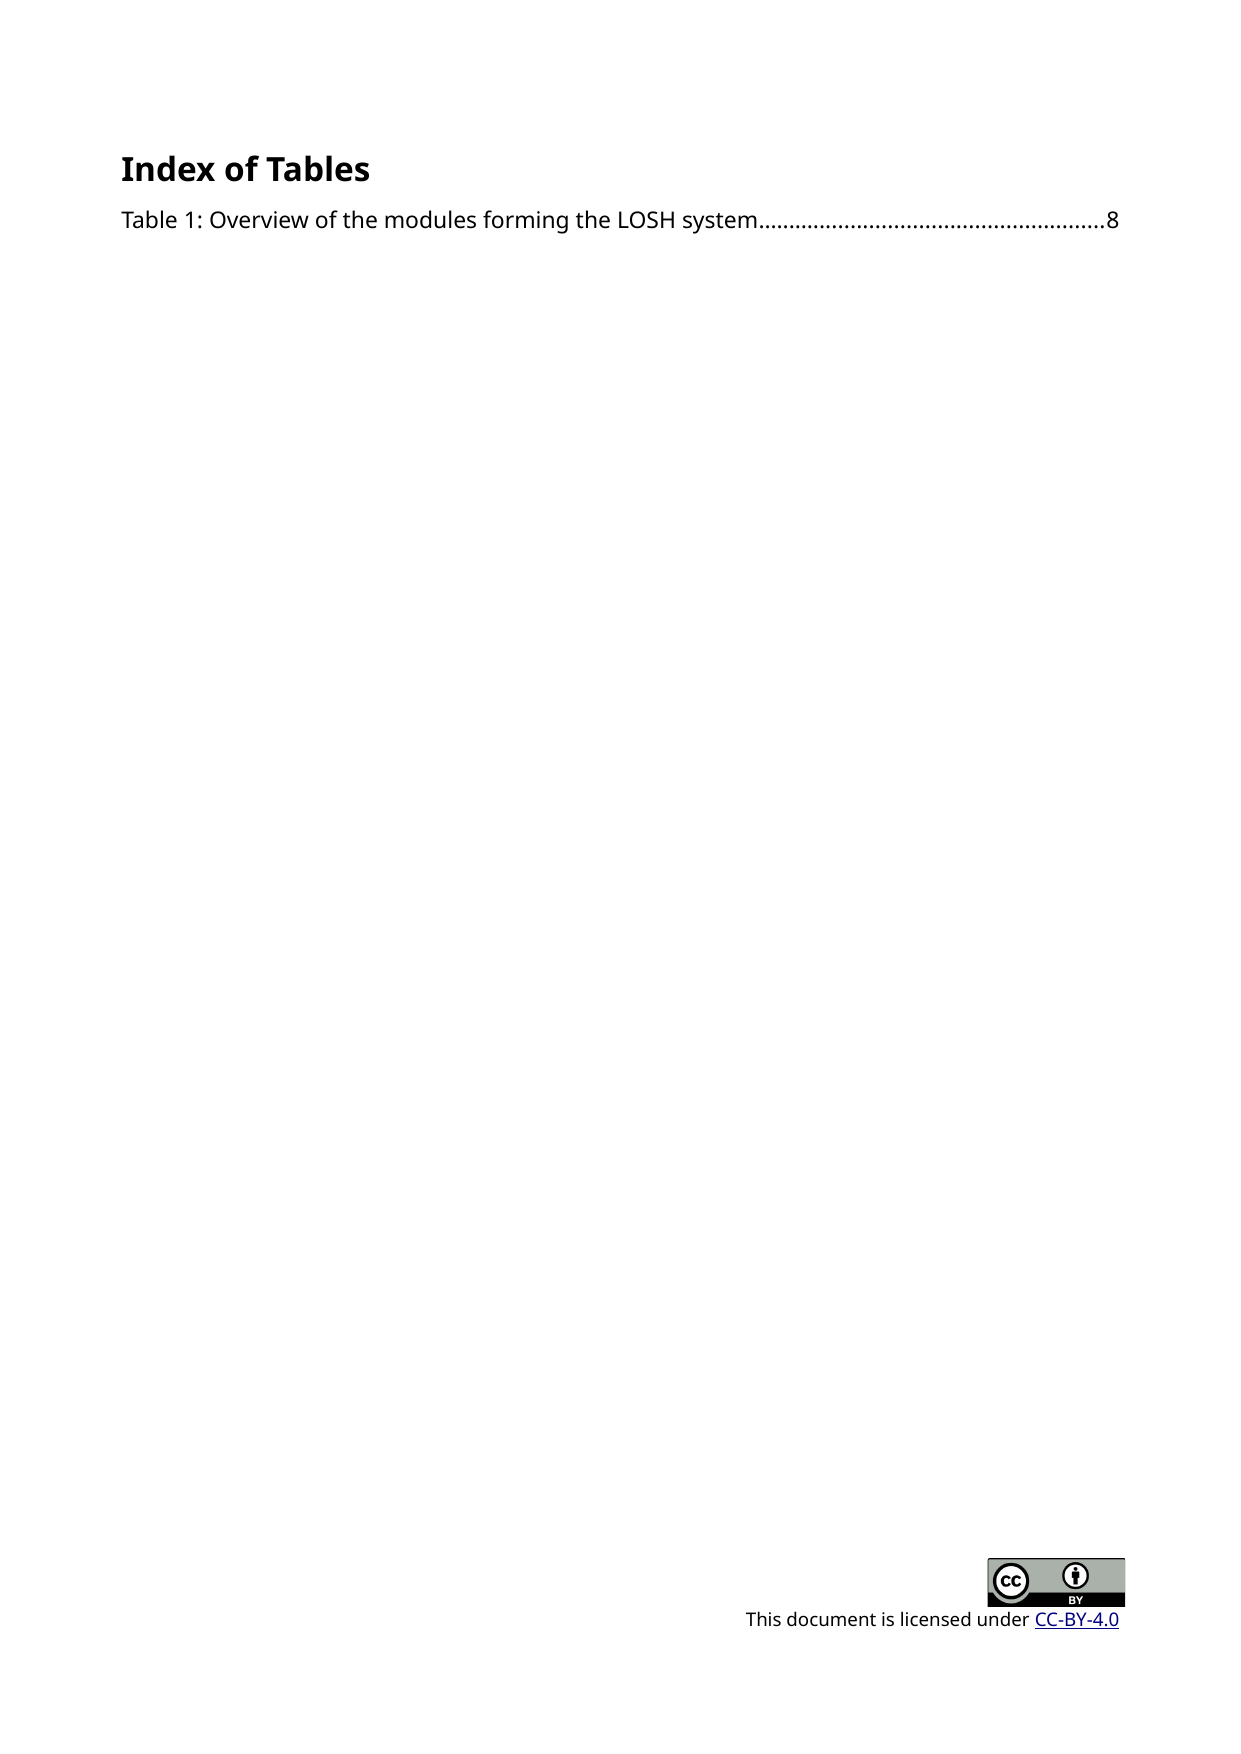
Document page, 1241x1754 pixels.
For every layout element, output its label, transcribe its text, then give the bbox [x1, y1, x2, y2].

text Table 1: Overview of the modules forming the LOSH system 8 [121, 204, 1119, 235]
picture [987, 1558, 1125, 1607]
subtitle Index of Tables [121, 146, 1119, 191]
